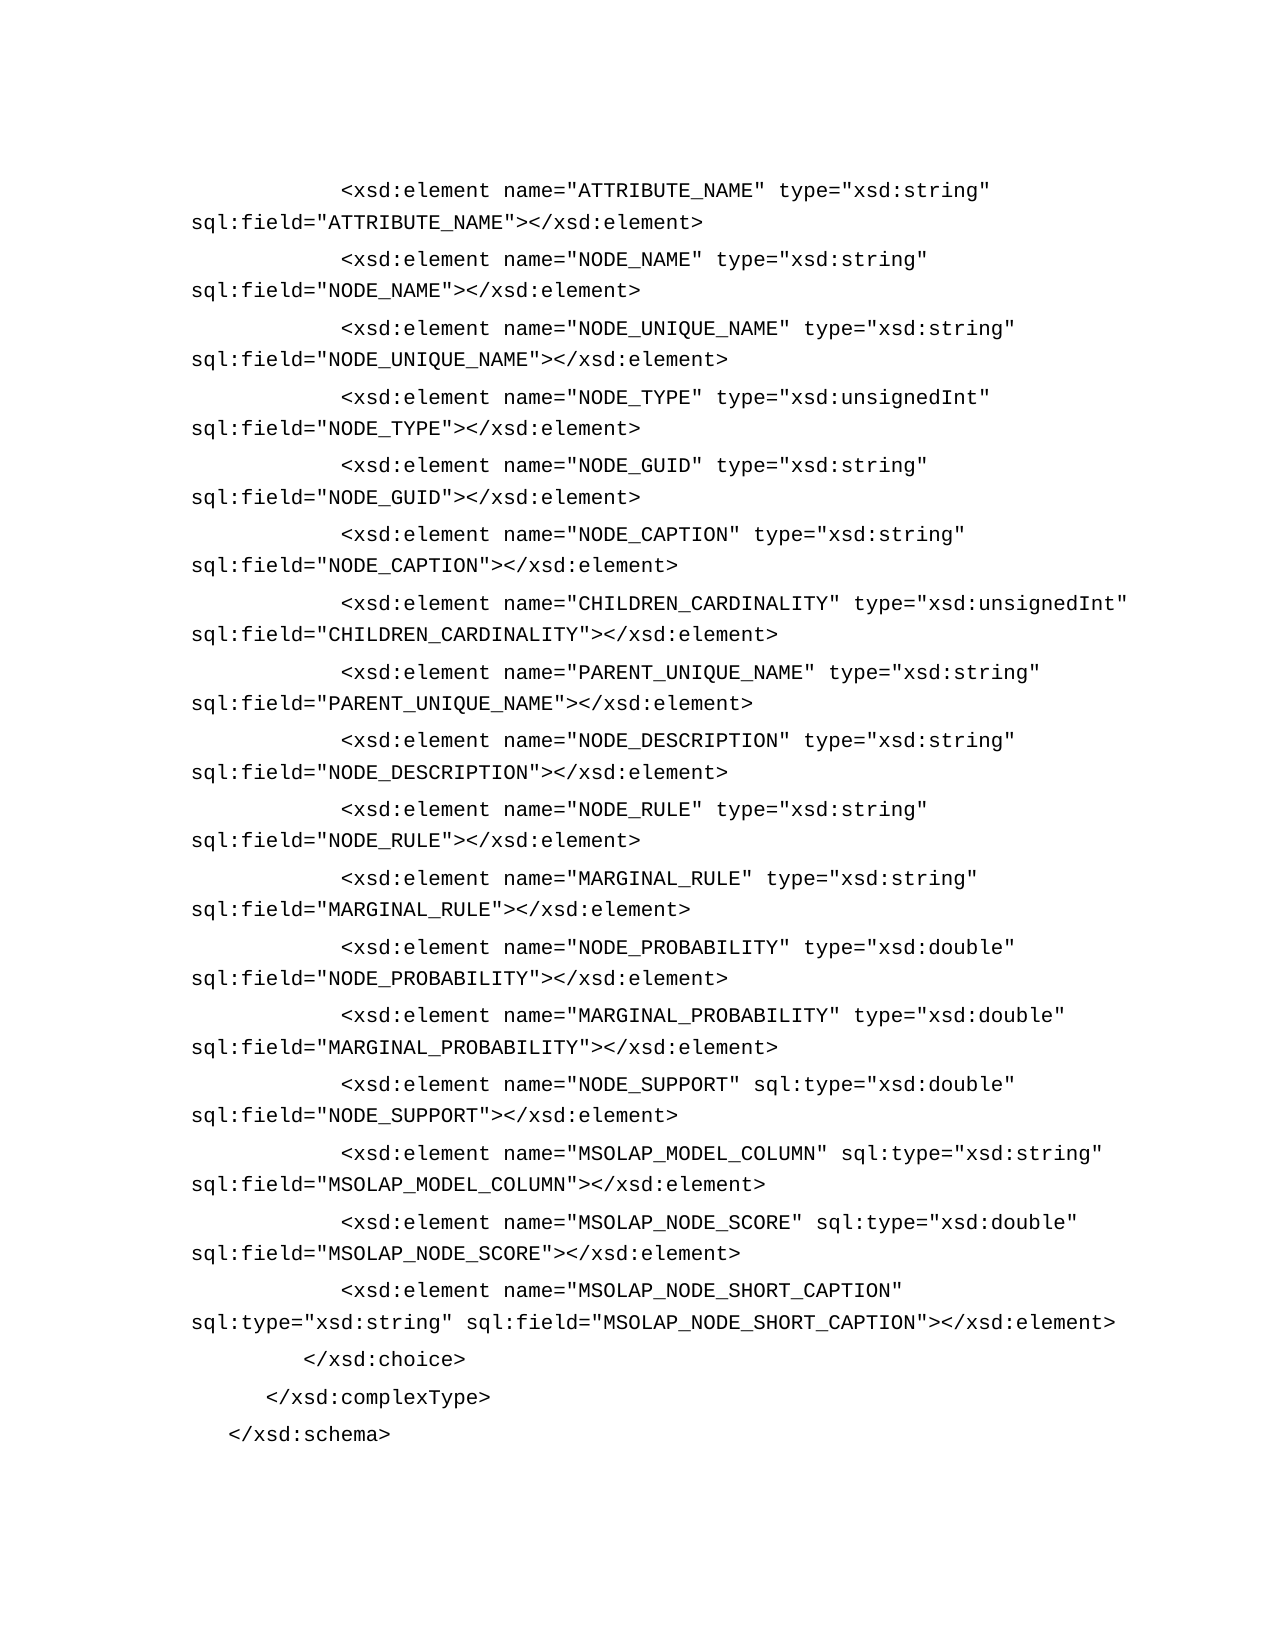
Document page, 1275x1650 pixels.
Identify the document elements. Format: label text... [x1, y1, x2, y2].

text </xsd:complexType> [191, 1379, 1128, 1410]
text <xsd:element name="PARENT_UNIQUE_NAME" type="xsd:string" sql:field="PARENT_UNIQUE_NAME"></xsd:element> [191, 654, 1128, 717]
text <xsd:element name="MSOLAP_NODE_SCORE" sql:type="xsd:double" sql:field="MSOLAP_NODE_SCORE"></xsd:element> [191, 1204, 1128, 1267]
text </xsd:schema> [191, 1417, 1128, 1448]
text <xsd:element name="NODE_DESCRIPTION" type="xsd:string" sql:field="NODE_DESCRIPTION"></xsd:element> [191, 723, 1128, 785]
text <xsd:element name="CHILDREN_CARDINALITY" type="xsd:unsignedInt" sql:field="CHILDREN_CARDINALITY"></xsd:element> [191, 585, 1128, 648]
text <xsd:element name="MSOLAP_MODEL_COLUMN" sql:type="xsd:string" sql:field="MSOLAP_MODEL_COLUMN"></xsd:element> [191, 1135, 1128, 1198]
text <xsd:element name="ATTRIBUTE_NAME" type="xsd:string" sql:field="ATTRIBUTE_NAME"></xsd:element> [191, 173, 1128, 235]
text <xsd:element name="MARGINAL_PROBABILITY" type="xsd:double" sql:field="MARGINAL_PROBABILITY"></xsd:element> [191, 998, 1128, 1060]
text <xsd:element name="NODE_CAPTION" type="xsd:string" sql:field="NODE_CAPTION"></xsd:element> [191, 517, 1128, 579]
text <xsd:element name="NODE_UNIQUE_NAME" type="xsd:string" sql:field="NODE_UNIQUE_NAME"></xsd:element> [191, 310, 1128, 373]
text </xsd:choice> [191, 1342, 1128, 1373]
text <xsd:element name="NODE_RULE" type="xsd:string" sql:field="NODE_RULE"></xsd:element> [191, 792, 1128, 854]
text <xsd:element name="NODE_SUPPORT" sql:type="xsd:double" sql:field="NODE_SUPPORT"></xsd:element> [191, 1067, 1128, 1129]
text <xsd:element name="NODE_PROBABILITY" type="xsd:double" sql:field="NODE_PROBABILITY"></xsd:element> [191, 929, 1128, 992]
text <xsd:element name="NODE_TYPE" type="xsd:unsignedInt" sql:field="NODE_TYPE"></xsd:element> [191, 379, 1128, 442]
text <xsd:element name="MARGINAL_RULE" type="xsd:string" sql:field="MARGINAL_RULE"></xsd:element> [191, 860, 1128, 923]
text <xsd:element name="NODE_NAME" type="xsd:string" sql:field="NODE_NAME"></xsd:element> [191, 242, 1128, 304]
text <xsd:element name="NODE_GUID" type="xsd:string" sql:field="NODE_GUID"></xsd:element> [191, 448, 1128, 510]
text <xsd:element name="MSOLAP_NODE_SHORT_CAPTION" sql:type="xsd:string" sql:field="MSOLAP_NODE_SHORT_CAPTION"></xsd:element> [191, 1273, 1128, 1335]
